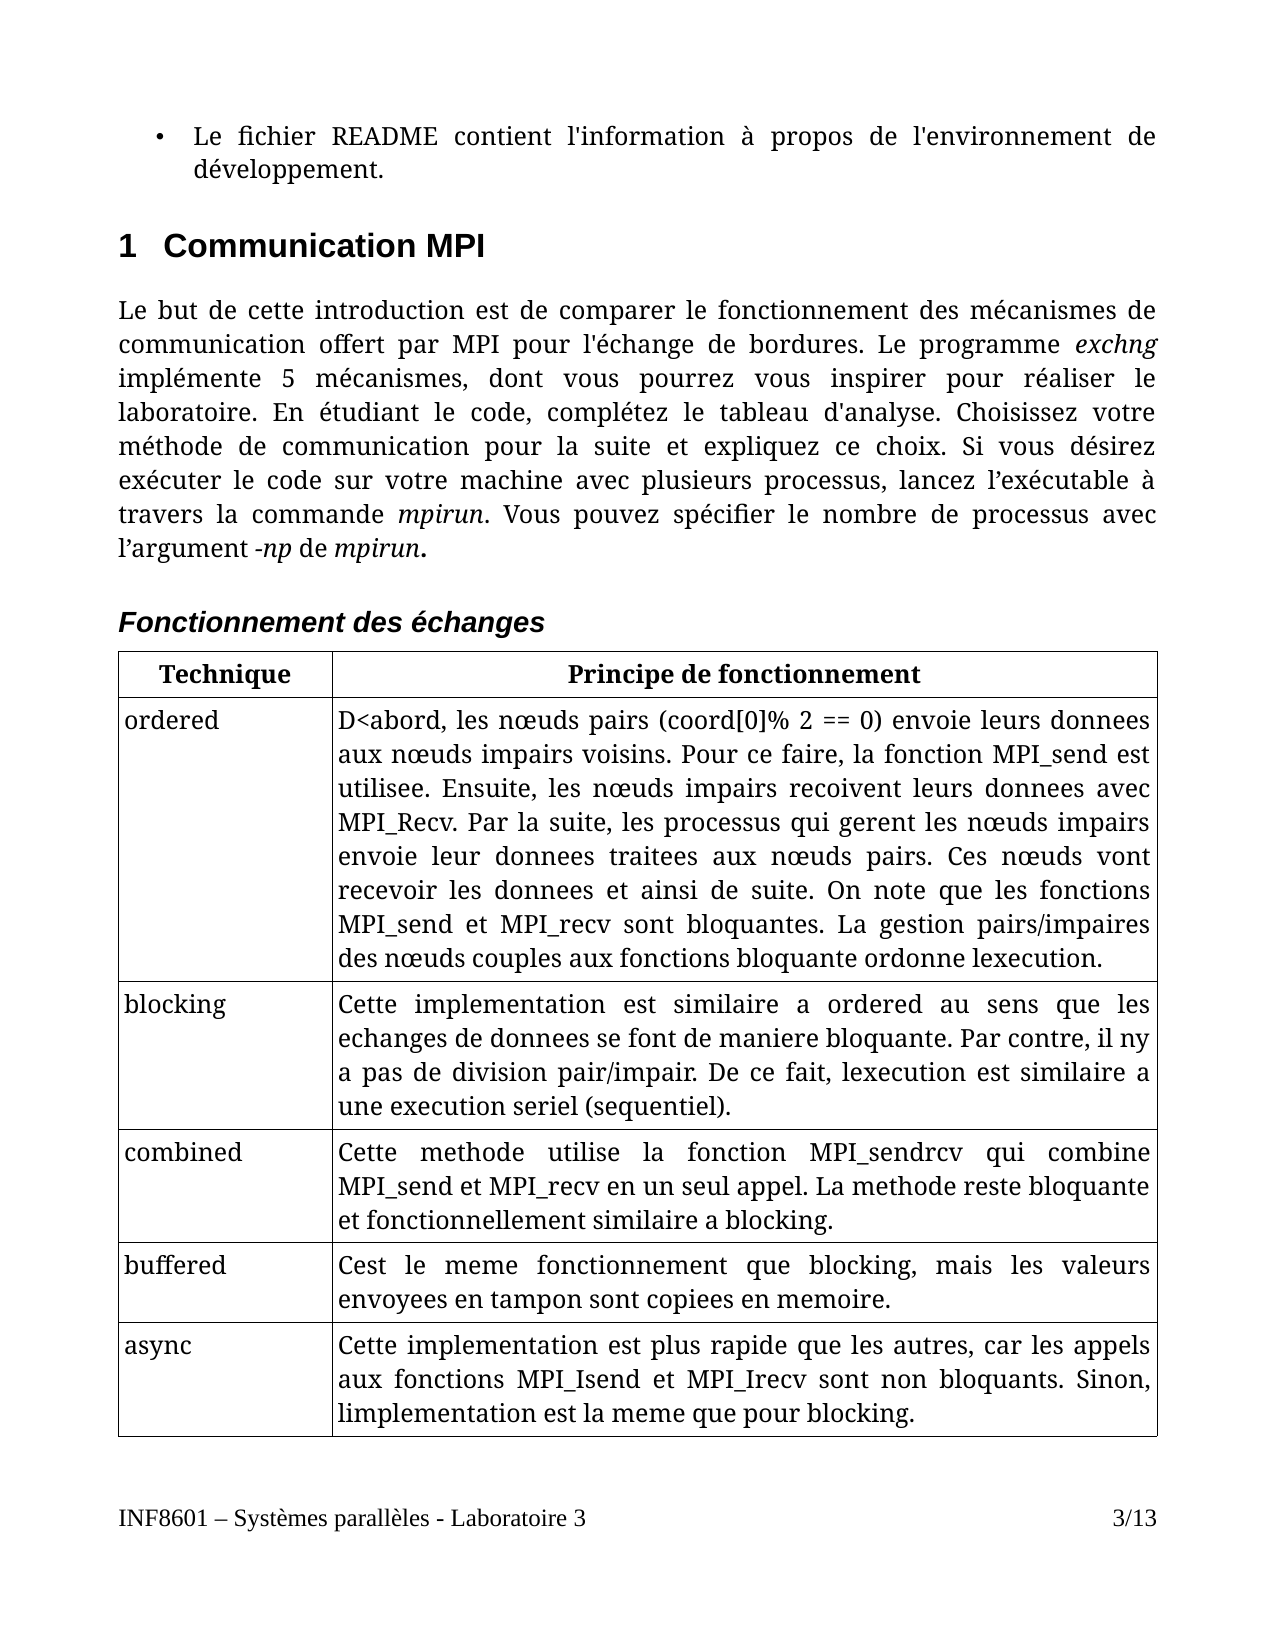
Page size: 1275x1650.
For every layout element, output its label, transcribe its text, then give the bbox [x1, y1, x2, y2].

table_cell Cette implementation est similaire a ordered au sens que les echanges de donnees se font de maniere bloquante. Par contre, il ny a pas de division pair/impair. De ce fait, lexecution est similaire a une execution seriel (sequentiel). [333, 982, 1157, 1128]
table_cell Cest le meme fonctionnement que blocking, mais les valeurs envoyees en tampon sont copiees en memoire. [333, 1243, 1157, 1322]
table_cell Cette methode utilise la fonction MPI_sendrcv qui combine MPI_send et MPI_recv en un seul appel. La methode reste bloquante et fonctionnellement similaire a blocking. [333, 1130, 1157, 1242]
table_header Technique [119, 652, 332, 697]
table_cell async [119, 1323, 332, 1436]
table_cell buffered [119, 1243, 332, 1322]
subtitle Communication MPI [118, 226, 1157, 265]
table_header Principe de fonctionnement [333, 652, 1157, 697]
text Le but de cette introduction est de comparer le fonctionnement des mécanismes de communication offert par MPI pour l'échange de bordures. Le programme exchng implémente 5 mécanismes, dont vous pourrez vous inspirer pour réaliser le laboratoire. En étudiant le code, complétez le tableau d'analyse. Choisissez votre méthode de communication pour la suite et expliquez ce choix. Si vous désirez exécuter le code sur votre machine avec plusieurs processus, lancez l’exécutable à travers la commande mpirun. Vous pouvez spécifier le nombre de processus avec l’argument -np de mpirun. [118, 292, 1157, 565]
table_cell D<abord, les nœuds pairs (coord[0]% 2 == 0) envoie leurs donnees aux nœuds impairs voisins. Pour ce faire, la fonction MPI_send est utilisee. Ensuite, les nœuds impairs recoivent leurs donnees avec MPI_Recv. Par la suite, les processus qui gerent les nœuds impairs envoie leur donnees traitees aux nœuds pairs. Ces nœuds vont recevoir les donnees et ainsi de suite. On note que les fonctions MPI_send et MPI_recv sont bloquantes. La gestion pairs/impaires des nœuds couples aux fonctions bloquante ordonne lexecution. [333, 698, 1157, 981]
table_cell blocking [119, 982, 332, 1128]
list Le fichier README contient l'information à propos de l'environnement de développement. [156, 118, 1157, 186]
subtitle Fonctionnement des échanges [118, 605, 1157, 638]
table_cell Cette implementation est plus rapide que les autres, car les appels aux fonctions MPI_Isend et MPI_Irecv sont non bloquants. Sinon, limplementation est la meme que pour blocking. [333, 1323, 1157, 1436]
table_cell combined [119, 1130, 332, 1242]
table_cell ordered [119, 698, 332, 981]
